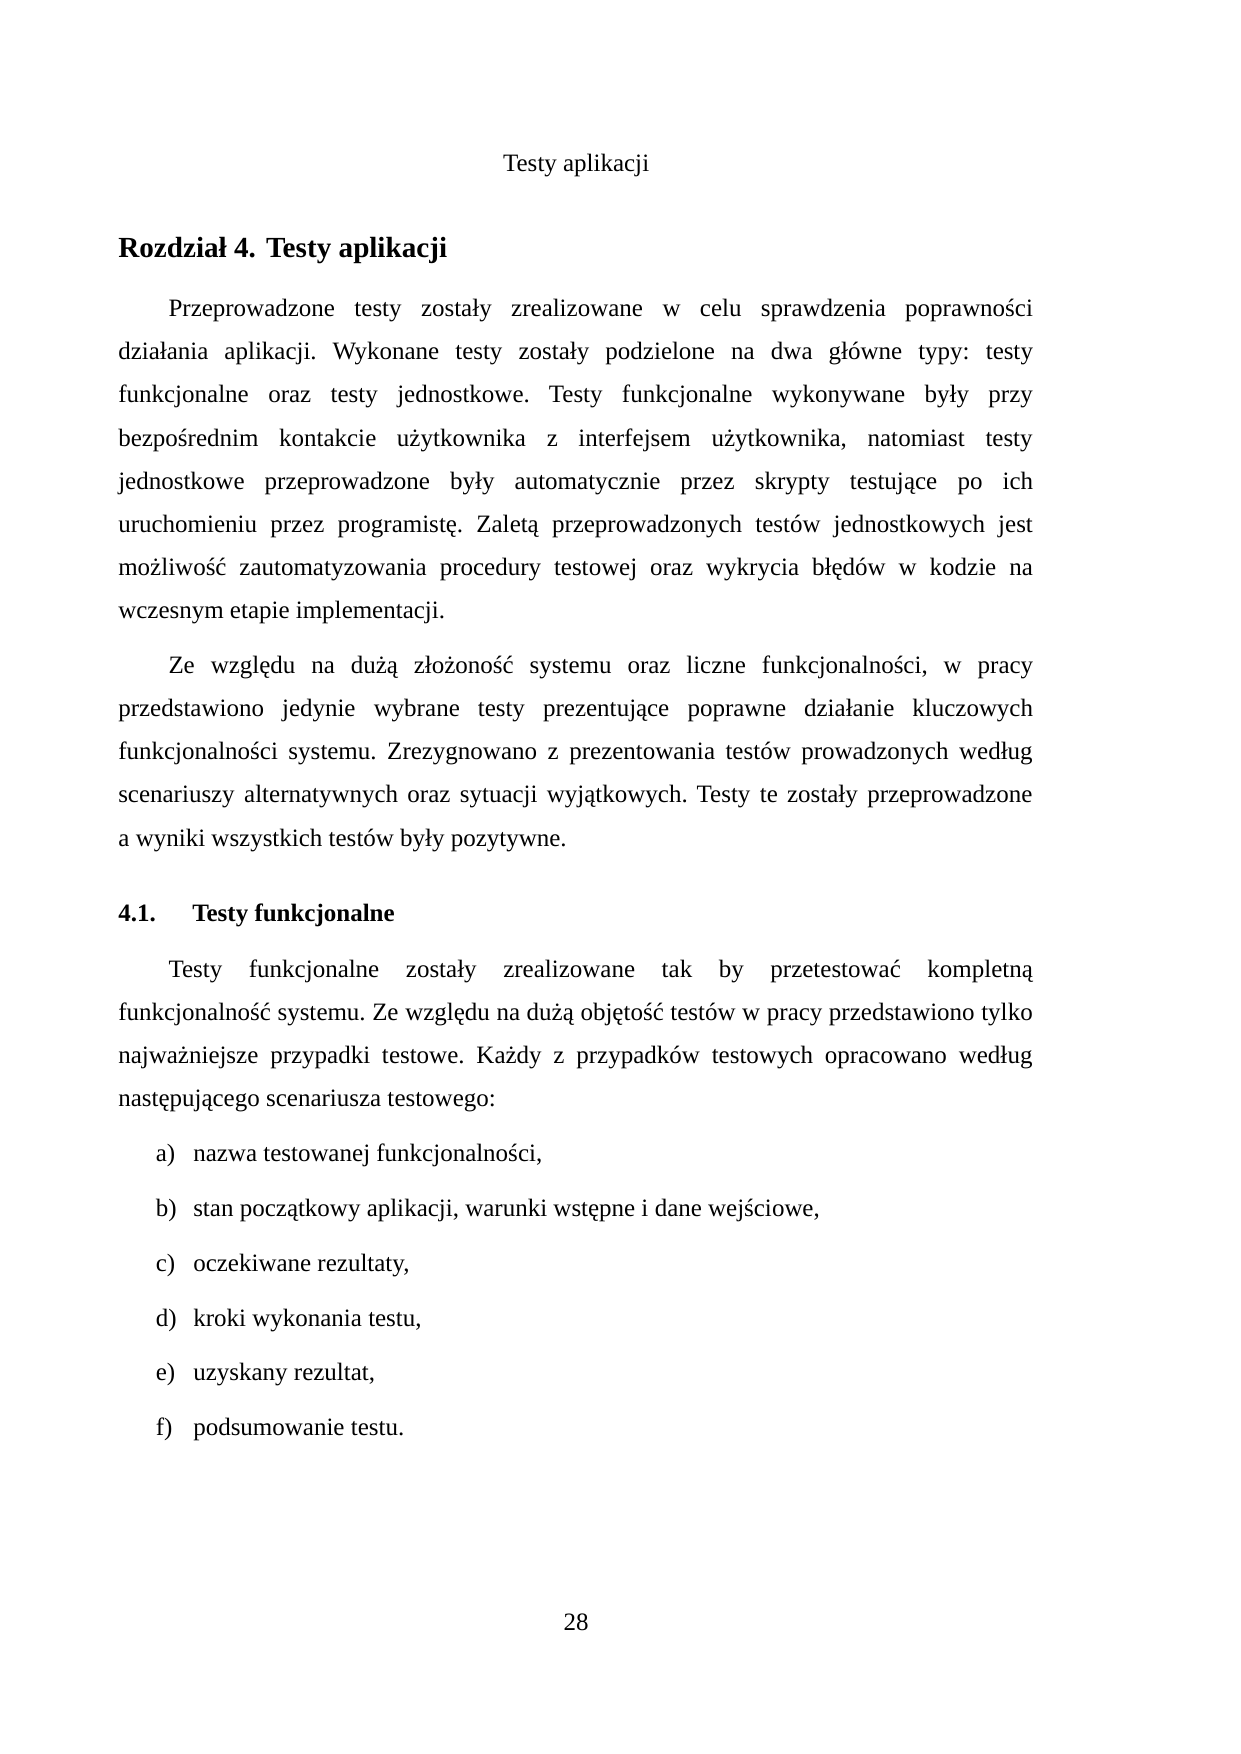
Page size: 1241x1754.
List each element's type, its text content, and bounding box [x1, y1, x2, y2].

text Ze względu na dużą złożoność systemu oraz liczne funkcjonalności, w pracy przedstawiono jedynie wybrane testy prezentujące poprawne działanie kluczowych funkcjonalności systemu. Zrezygnowano z prezentowania testów prowadzonych według scenariuszy alternatywnych oraz sytuacji wyjątkowych. Testy te zostały przeprowadzone a wyniki wszystkich testów były pozytywne. [118, 650, 1033, 851]
list oczekiwane rezultaty, [156, 1248, 1033, 1276]
list stan początkowy aplikacji, warunki wstępne i dane wejściowe, [156, 1193, 1033, 1222]
list nazwa testowanej funkcjonalności, [156, 1138, 1033, 1167]
subtitle Testy aplikacji [118, 231, 1033, 264]
text Testy funkcjonalne zostały zrealizowane tak by przetestować kompletną funkcjonalność systemu. Ze względu na dużą objętość testów w pracy przedstawiono tylko najważniejsze przypadki testowe. Każdy z przypadków testowych opracowano według następującego scenariusza testowego: [118, 954, 1033, 1112]
subtitle Testy funkcjonalne [118, 898, 1033, 927]
list podsumowanie testu. [156, 1412, 1033, 1441]
text Przeprowadzone testy zostały zrealizowane w celu sprawdzenia poprawności działania aplikacji. Wykonane testy zostały podzielone na dwa główne typy: testy funkcjonalne oraz testy jednostkowe. Testy funkcjonalne wykonywane były przy bezpośrednim kontakcie użytkownika z interfejsem użytkownika, natomiast testy jednostkowe przeprowadzone były automatycznie przez skrypty testujące po ich uruchomieniu przez programistę. Zaletą przeprowadzonych testów jednostkowych jest możliwość zautomatyzowania procedury testowej oraz wykrycia błędów w kodzie na wczesnym etapie implementacji. [118, 293, 1033, 624]
list kroki wykonania testu, [156, 1303, 1033, 1331]
list uzyskany rezultat, [156, 1357, 1033, 1386]
